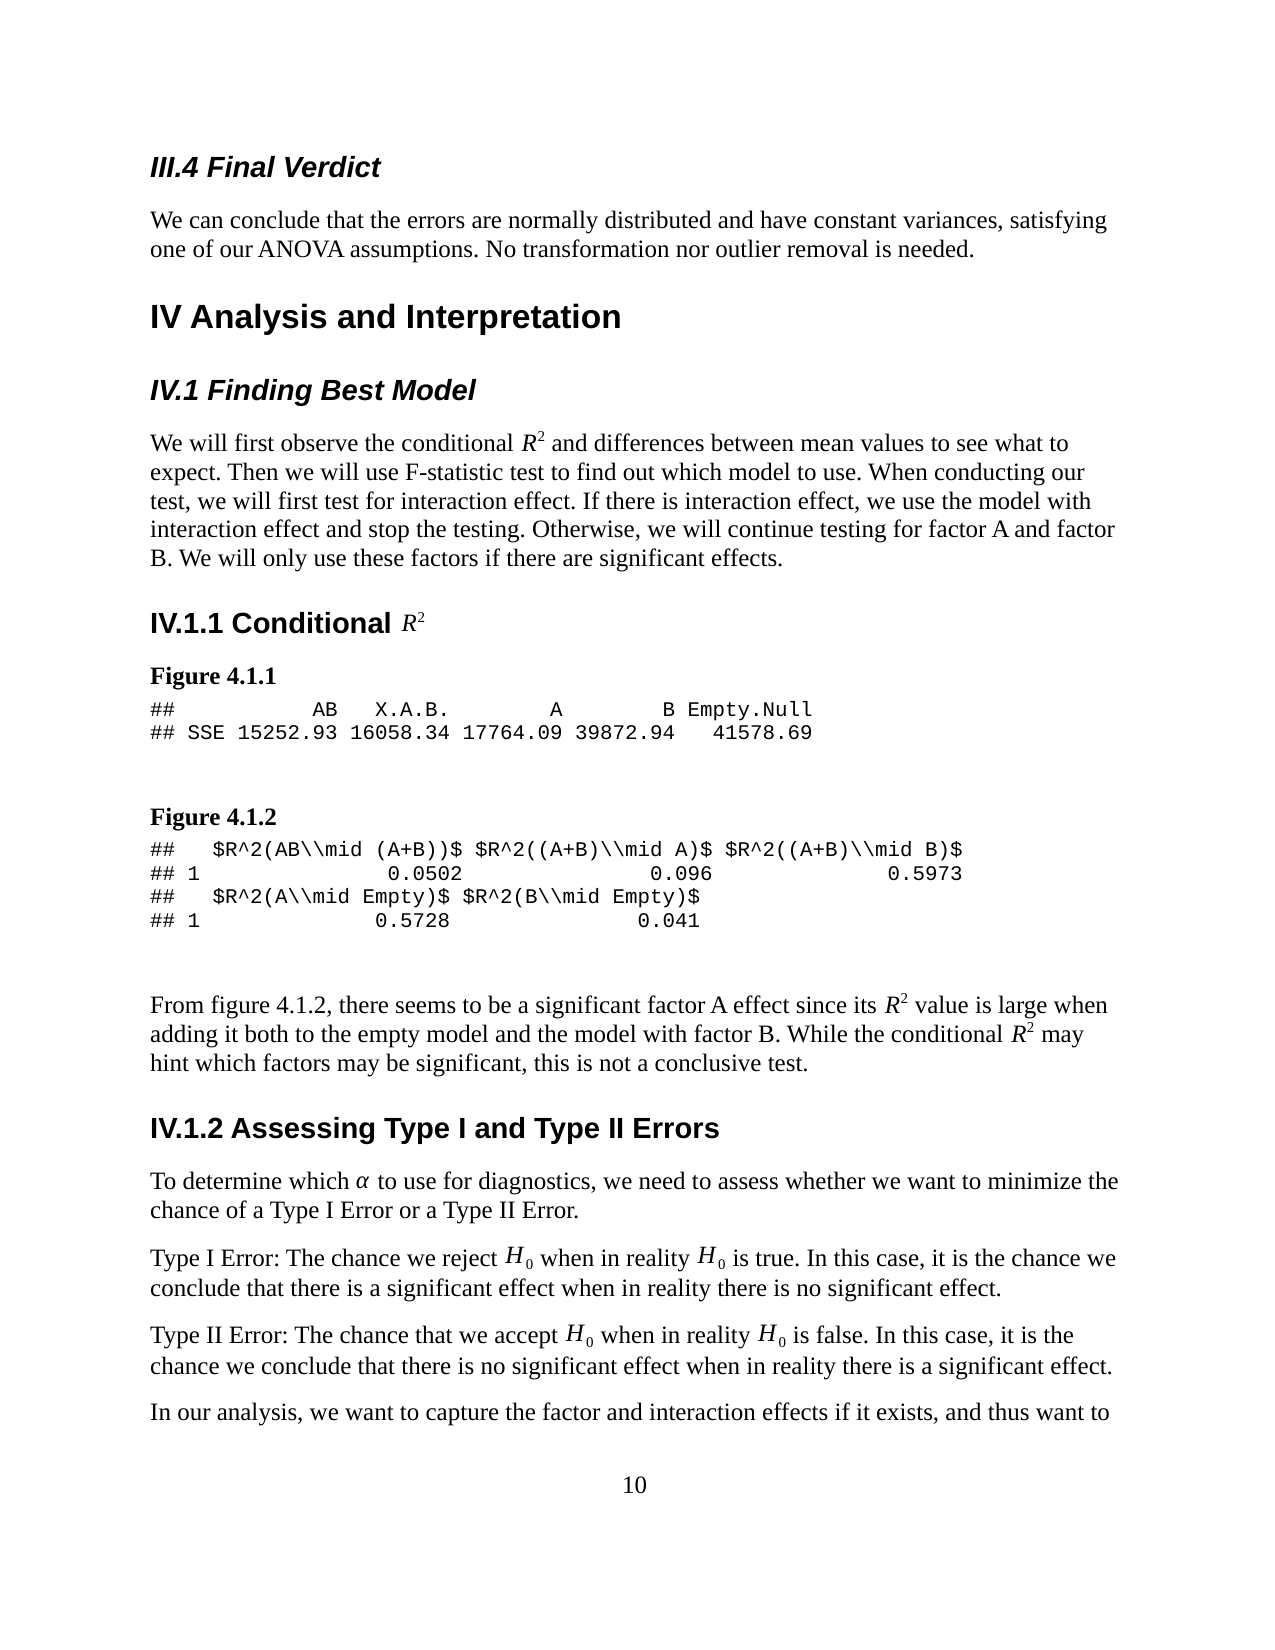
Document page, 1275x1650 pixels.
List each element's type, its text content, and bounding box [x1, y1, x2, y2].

subtitle IV Analysis and Interpretation [150, 296, 1125, 335]
text ## SSE 15252.93 16058.34 17764.09 39872.94 41578.69 [150, 722, 1125, 746]
subtitle IV.1 Finding Best Model [150, 373, 1125, 406]
text ## 1 0.0502 0.096 0.5973 [150, 863, 1125, 887]
text Type I Error: The chance we reject when in reality is true. In this case, it is the chance we conclude that there is a significant effect when in reality there is no significant effect. [150, 1241, 1125, 1301]
text From figure 4.1.2, there seems to be a significant factor A effect since its value is large when adding it both to the empty model and the model with factor B. While the conditional may hint which factors may be significant, this is not a conclusive test. [150, 989, 1125, 1077]
text In our analysis, we want to capture the factor and interaction effects if it exists, and thus want to [150, 1397, 1125, 1426]
subtitle IV.1.1 Conditional [150, 606, 1125, 639]
text Figure 4.1.2 [150, 802, 1125, 830]
text Figure 4.1.1 [150, 661, 1125, 690]
text Type II Error: The chance that we accept when in reality is false. In this case, it is the chance we conclude that there is no significant effect when in reality there is a significant effect. [150, 1319, 1125, 1379]
subtitle III.4 Final Verdict [150, 150, 1125, 183]
text ## $R^2(AB\\mid (A+B))$ $R^2((A+B)\\mid A)$ $R^2((A+B)\\mid B)$ [150, 839, 1125, 863]
text ## AB X.A.B. A B Empty.Null [150, 699, 1125, 722]
text We can conclude that the errors are normally distributed and have constant variances, satisfying one of our ANOVA assumptions. No transformation nor outlier removal is needed. [150, 205, 1125, 262]
text To determine which to use for diagnostics, we need to assess whether we want to minimize the chance of a Type I Error or a Type II Error. [150, 1166, 1125, 1223]
text ## $R^2(A\\mid Empty)$ $R^2(B\\mid Empty)$ [150, 887, 1125, 910]
text We will first observe the conditional and differences between mean values to see what to expect. Then we will use F-statistic test to find out which model to use. When conducting our test, we will first test for interaction effect. If there is interaction effect, we use the model with interaction effect and stop the testing. Otherwise, we will continue testing for factor A and factor B. We will only use these factors if there are significant effects. [150, 428, 1125, 572]
subtitle IV.1.2 Assessing Type I and Type II Errors [150, 1111, 1125, 1144]
text ## 1 0.5728 0.041 [150, 910, 1125, 934]
